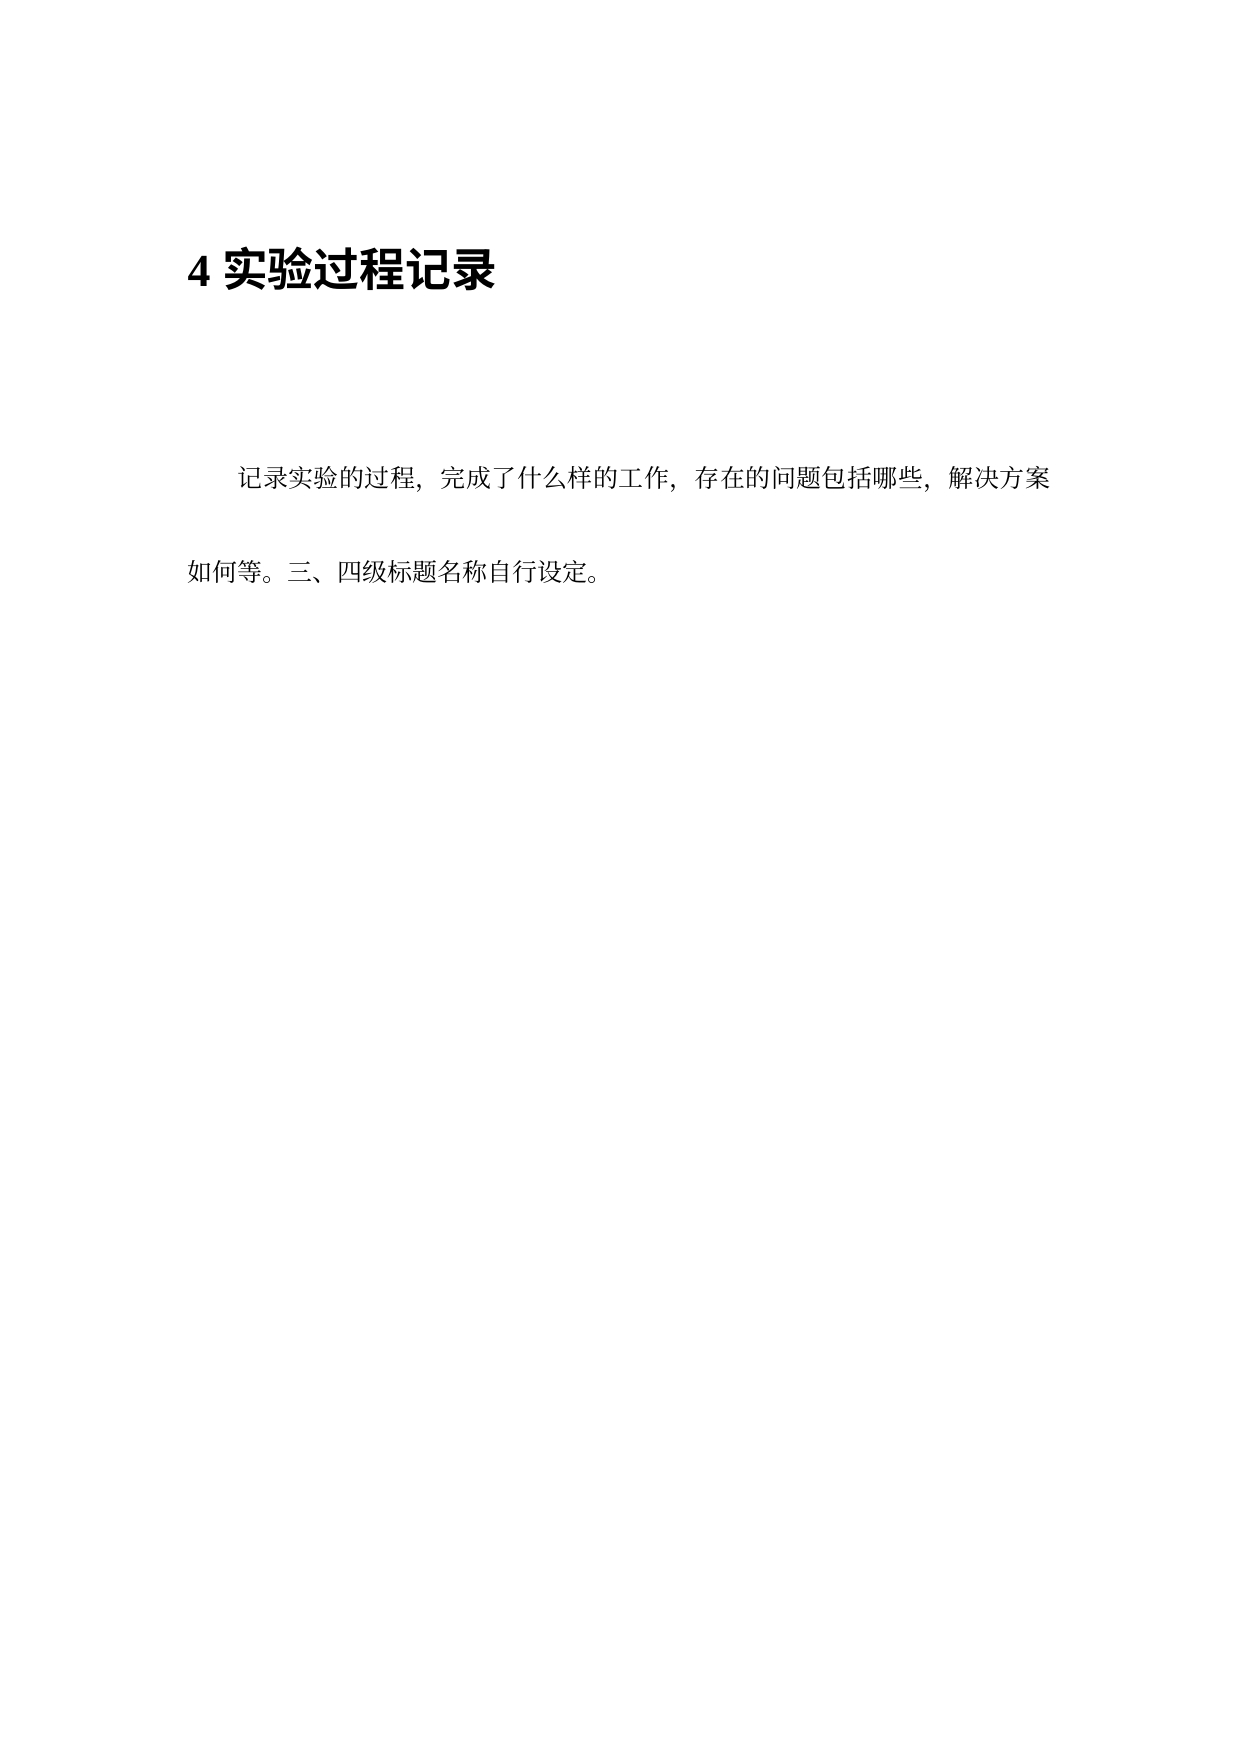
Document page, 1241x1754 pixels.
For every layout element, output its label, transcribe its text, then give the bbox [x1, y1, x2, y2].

subtitle 实验过程记录 [187, 194, 1053, 319]
text 记录实验的过程，完成了什么样的工作，存在的问题包括哪些，解决方案如何等。三、四级标题名称自行设定。 [187, 446, 1053, 602]
